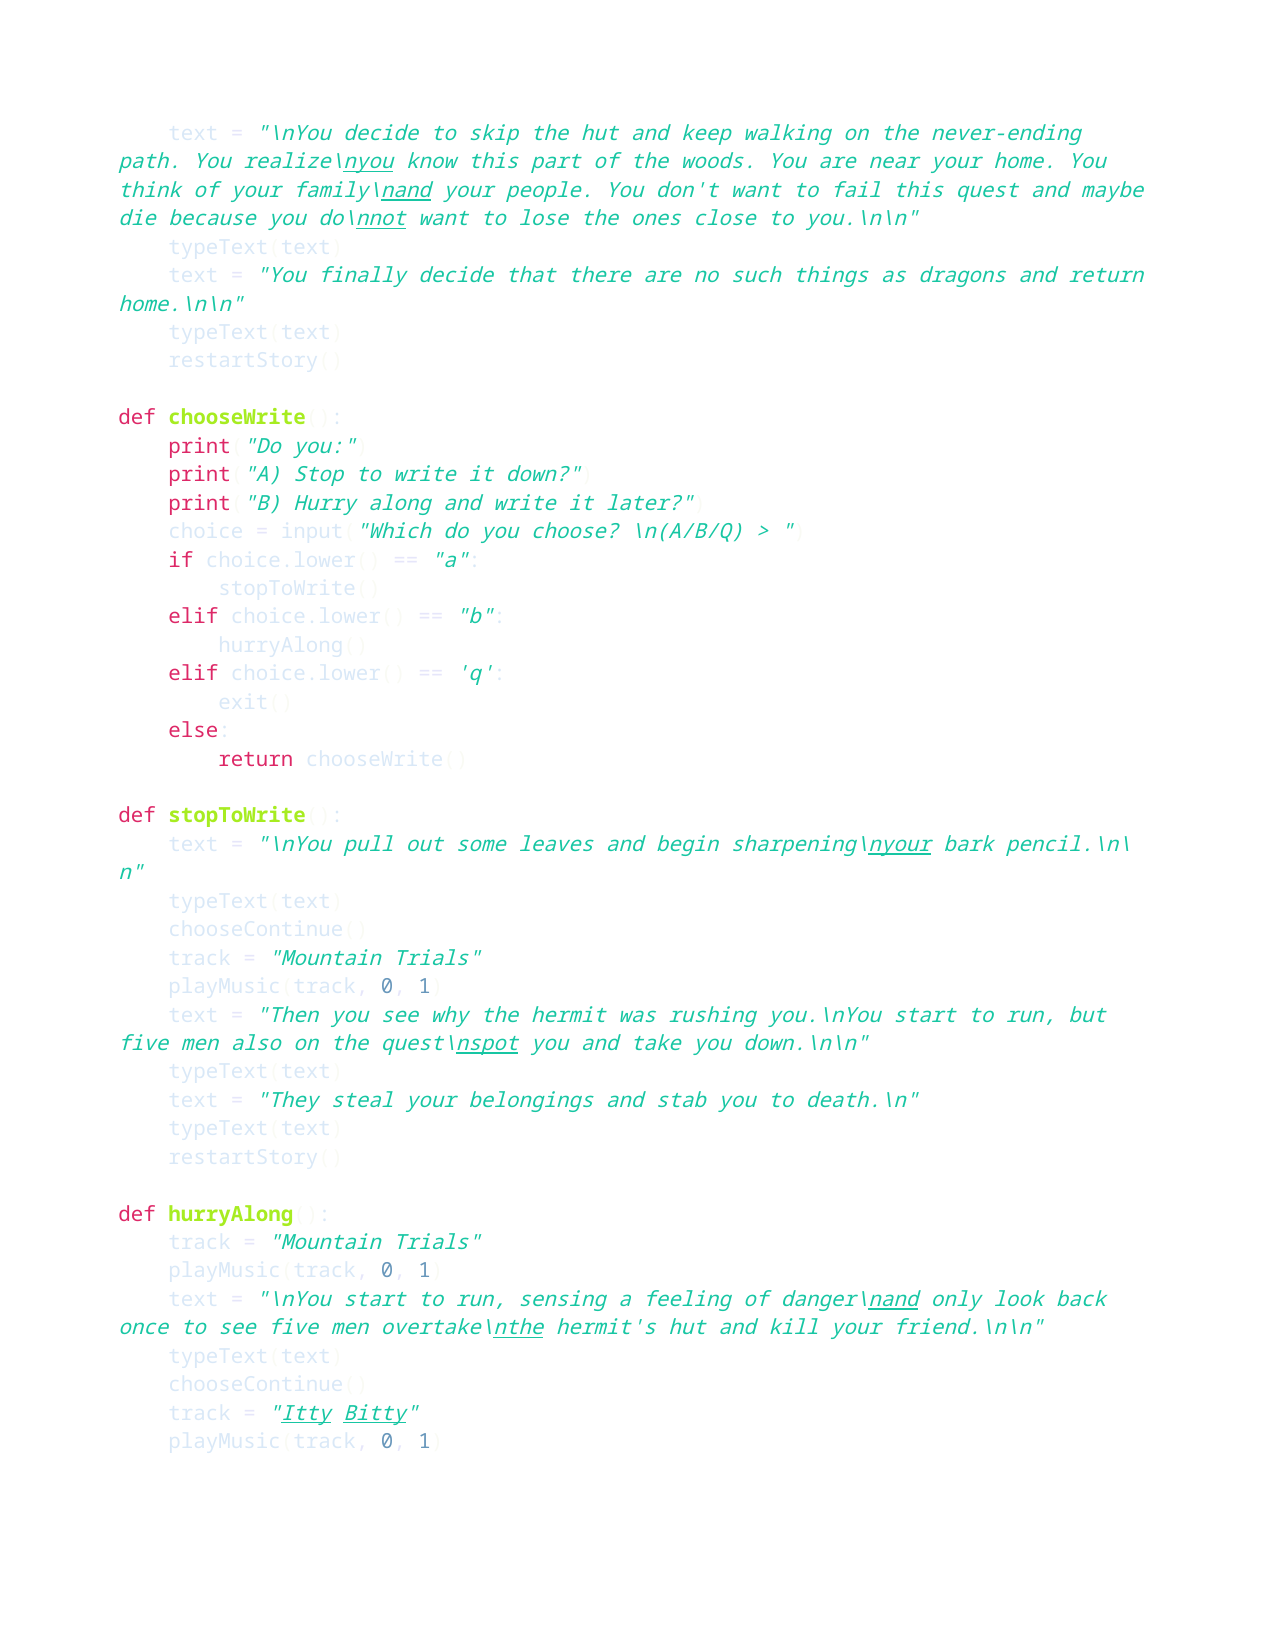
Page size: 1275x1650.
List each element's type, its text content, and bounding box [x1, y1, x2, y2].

text restartStory() [118, 346, 1157, 374]
text text = "You finally decide that there are no such things as dragons and return home.\n\n" [118, 260, 1157, 317]
text text = "Then you see why the hermit was rushing you.\nYou start to run, but five men also on the quest\nspot you and take you down.\n\n" [118, 1000, 1157, 1057]
text typeText(text) [118, 1113, 1157, 1142]
text playMusic(track, 0, 1) [118, 1426, 1157, 1455]
text playMusic(track, 0, 1) [118, 1256, 1157, 1284]
text typeText(text) [118, 1341, 1157, 1369]
text exit() [118, 687, 1157, 715]
text text = "\nYou start to run, sensing a feeling of danger\nand only look back once to see five men overtake\nthe hermit's hut and kill your friend.\n\n" [118, 1284, 1157, 1341]
text def hurryAlong(): [118, 1199, 1157, 1227]
text text = "\nYou pull out some leaves and begin sharpening\nyour bark pencil.\n\n" [118, 829, 1157, 886]
text track = "Itty Bitty" [118, 1398, 1157, 1426]
text typeText(text) [118, 886, 1157, 914]
text choice = input("Which do you choose? \n(A/B/Q) > ") [118, 516, 1157, 545]
text typeText(text) [118, 317, 1157, 346]
text playMusic(track, 0, 1) [118, 971, 1157, 1000]
text typeText(text) [118, 1057, 1157, 1085]
text return chooseWrite() [118, 744, 1157, 772]
text print("Do you:") [118, 431, 1157, 459]
text text = "\nYou decide to skip the hut and keep walking on the never-ending path. You realize\nyou know this part of the woods. You are near your home. You think of your family\nand your people. You don't want to fail this quest and maybe die because you do\nnot want to lose the ones close to you.\n\n" [118, 118, 1157, 232]
text typeText(text) [118, 232, 1157, 260]
text elif choice.lower() == "b": [118, 602, 1157, 630]
text elif choice.lower() == 'q': [118, 658, 1157, 687]
text stopToWrite() [118, 573, 1157, 602]
text hurryAlong() [118, 630, 1157, 658]
text print("A) Stop to write it down?") [118, 459, 1157, 488]
text text = "They steal your belongings and stab you to death.\n" [118, 1085, 1157, 1113]
text chooseContinue() [118, 914, 1157, 943]
text else: [118, 715, 1157, 744]
text def chooseWrite(): [118, 402, 1157, 431]
text track = "Mountain Trials" [118, 943, 1157, 971]
text restartStory() [118, 1142, 1157, 1170]
text chooseContinue() [118, 1369, 1157, 1398]
text track = "Mountain Trials" [118, 1227, 1157, 1256]
text print("B) Hurry along and write it later?") [118, 488, 1157, 516]
text def stopToWrite(): [118, 801, 1157, 829]
text if choice.lower() == "a": [118, 545, 1157, 573]
